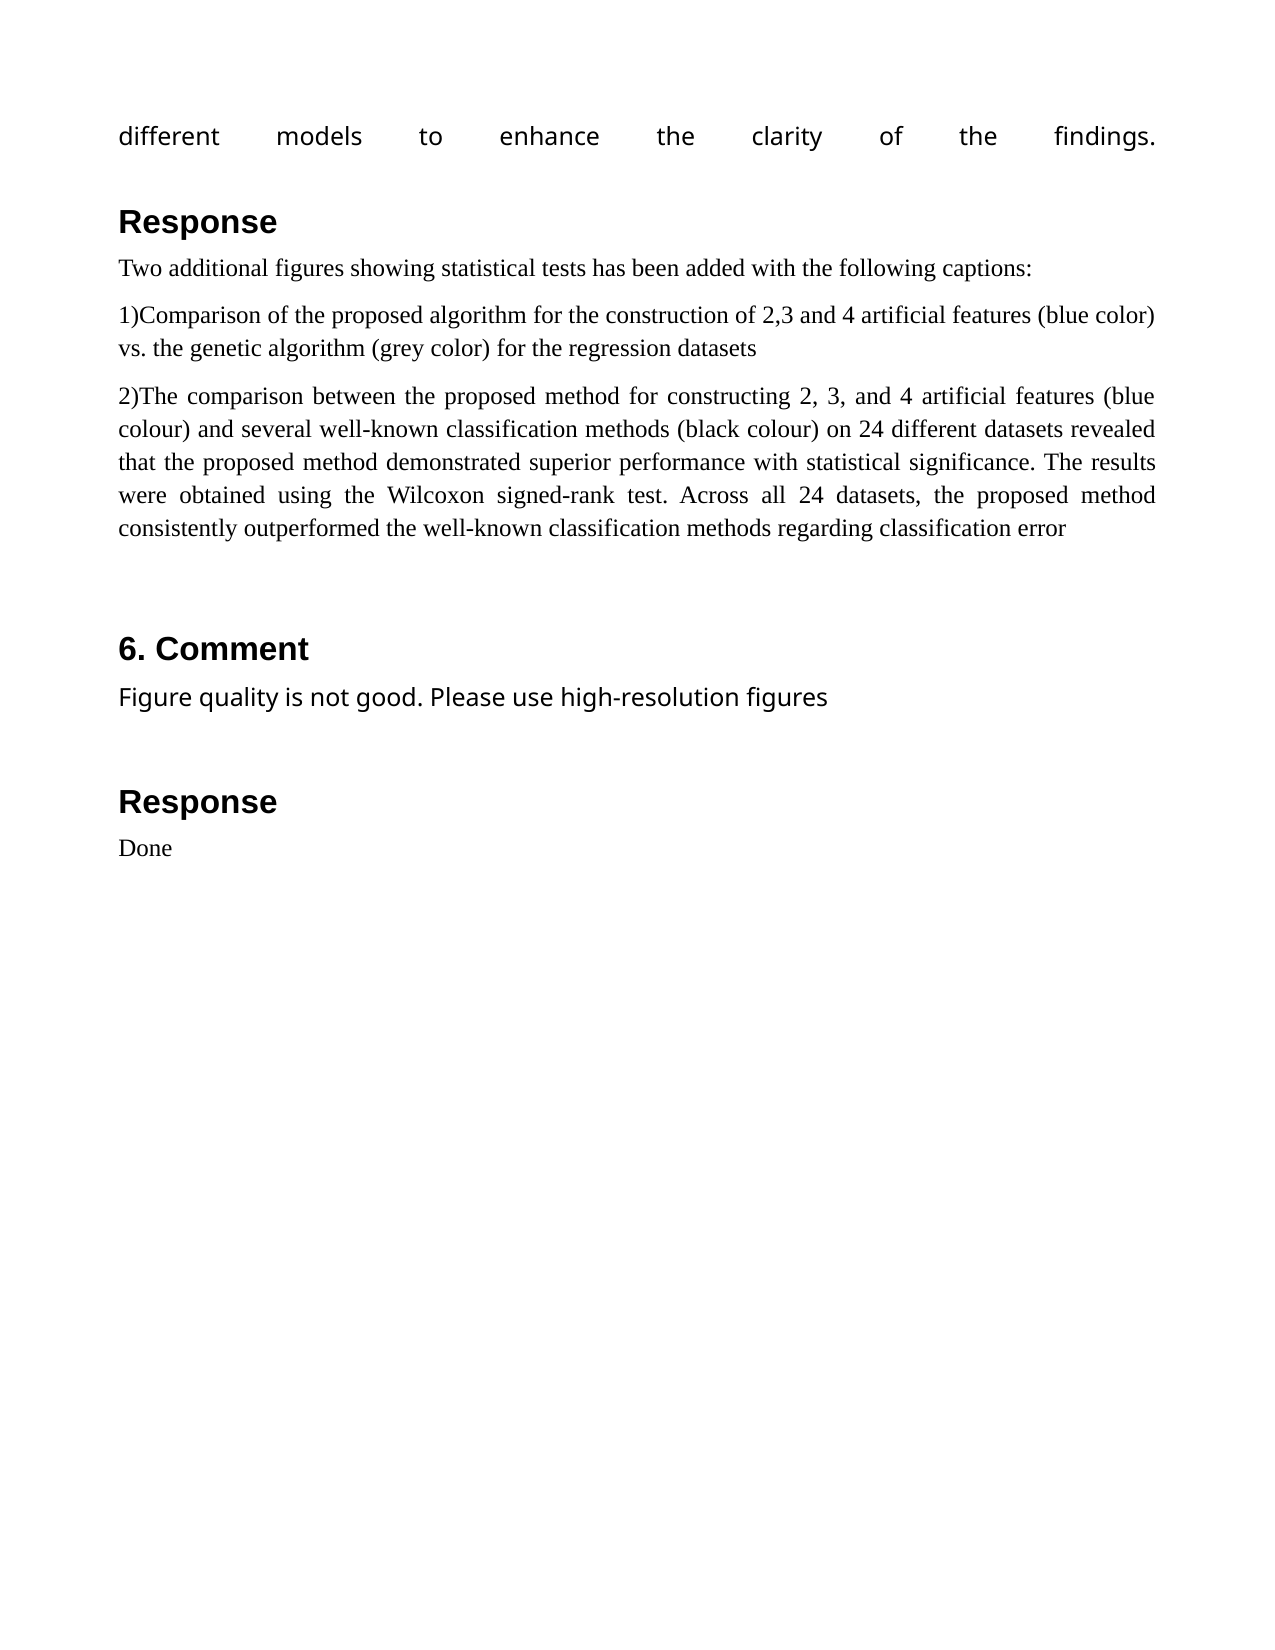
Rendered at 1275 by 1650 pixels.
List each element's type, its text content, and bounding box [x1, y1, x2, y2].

subtitle Response [118, 782, 1157, 821]
text 1)Comparison of the proposed algorithm for the construction of 2,3 and 4 artificial features (blue color) vs. the genetic algorithm (grey color) for the regression datasets [118, 300, 1157, 362]
text Done [118, 833, 1157, 862]
subtitle Response [118, 202, 1157, 240]
text 2)The comparison between the proposed method for constructing 2, 3, and 4 artificial features (blue colour) and several well-known classification methods (black colour) on 24 different datasets revealed that the proposed method demonstrated superior performance with statistical significance. The results were obtained using the Wilcoxon signed-rank test. Across all 24 datasets, the proposed method consistently outperformed the well-known classification methods regarding classification error [118, 381, 1157, 542]
text Figure quality is not good. Please use high-resolution figures [118, 680, 1157, 714]
text different models to enhance the clarity of the findings. [118, 118, 1157, 181]
text Two additional figures showing statistical tests has been added with the following captions: [118, 253, 1157, 281]
subtitle 6. Comment [118, 629, 1157, 667]
